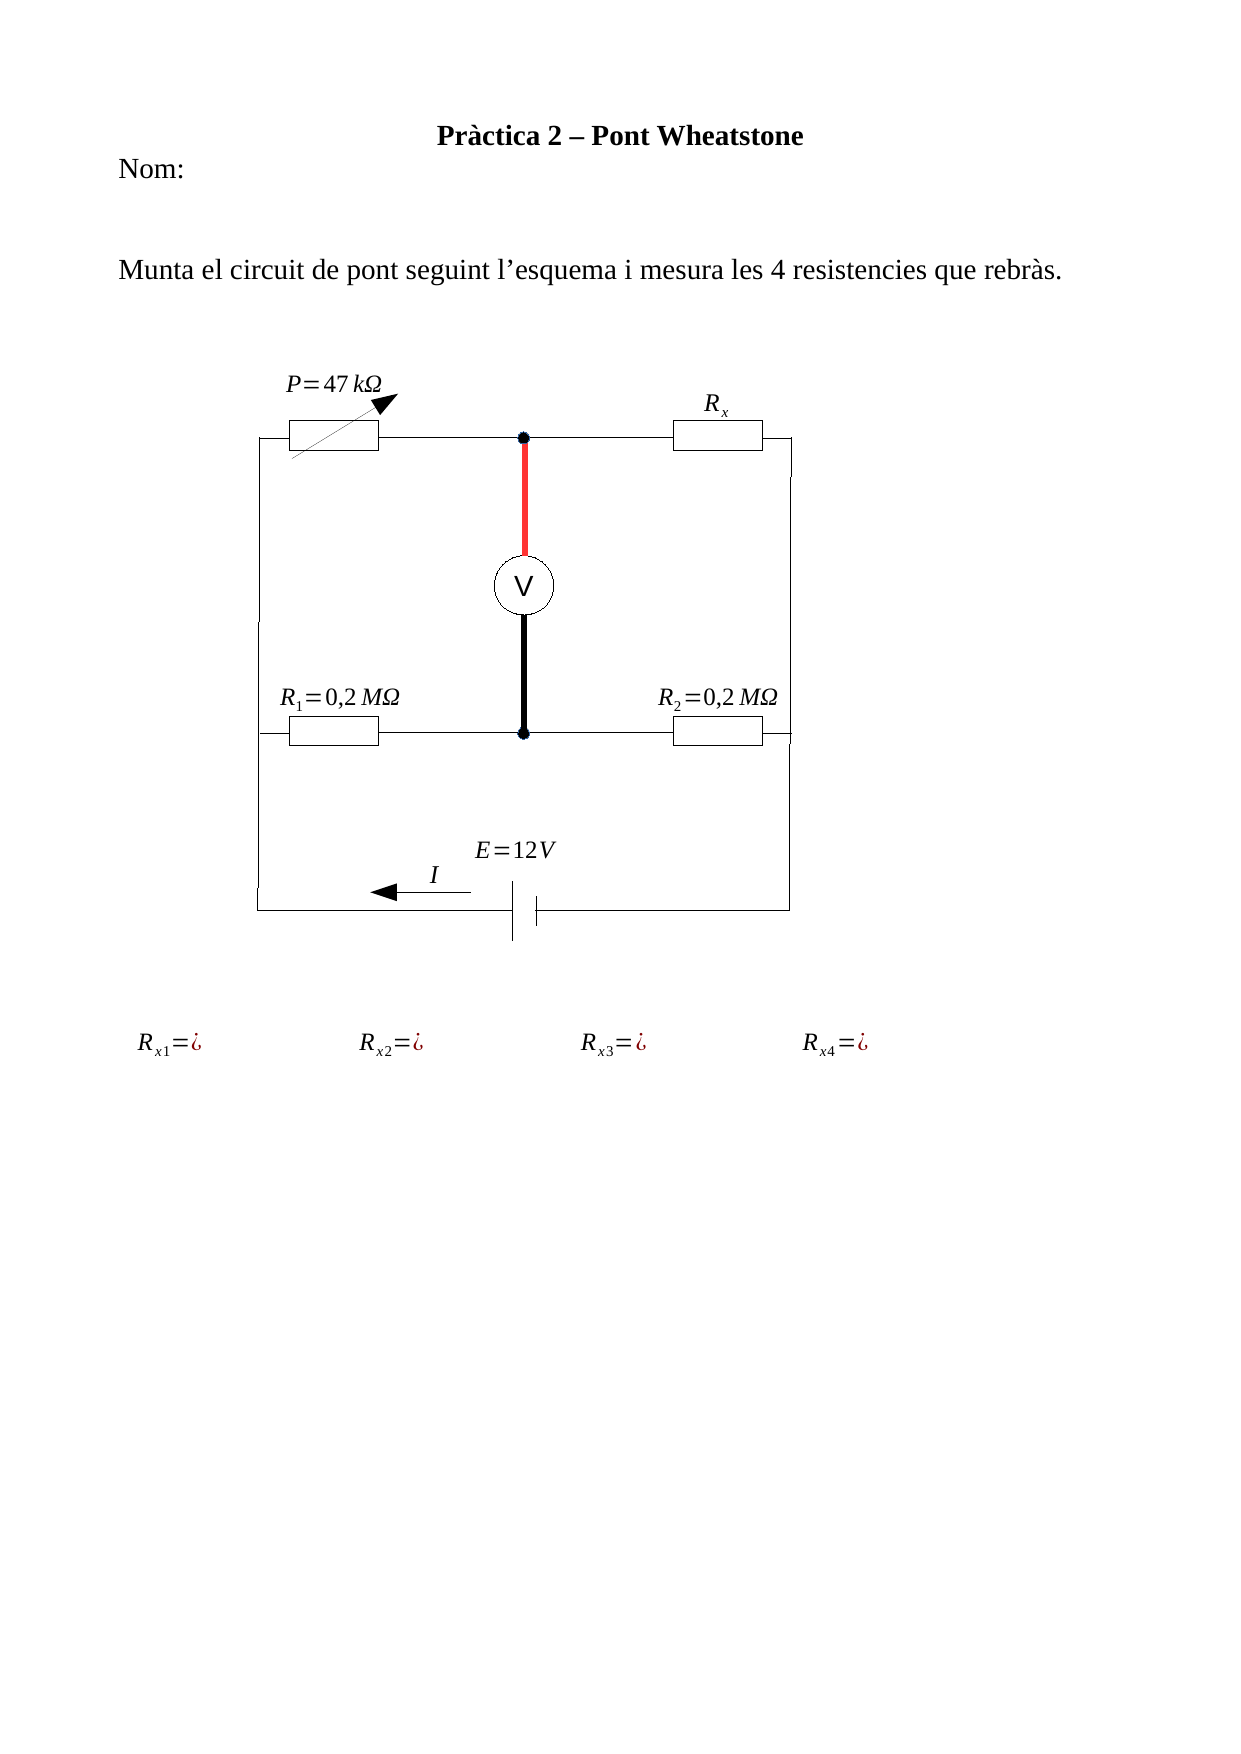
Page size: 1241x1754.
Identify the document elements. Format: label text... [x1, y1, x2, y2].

text Pràctica 2 – Pont Wheatstone [118, 118, 1122, 152]
text Nom: [118, 152, 1122, 185]
text Munta el circuit de pont seguint l’esquema i mesura les 4 resistencies que rebràs. [118, 252, 1122, 286]
